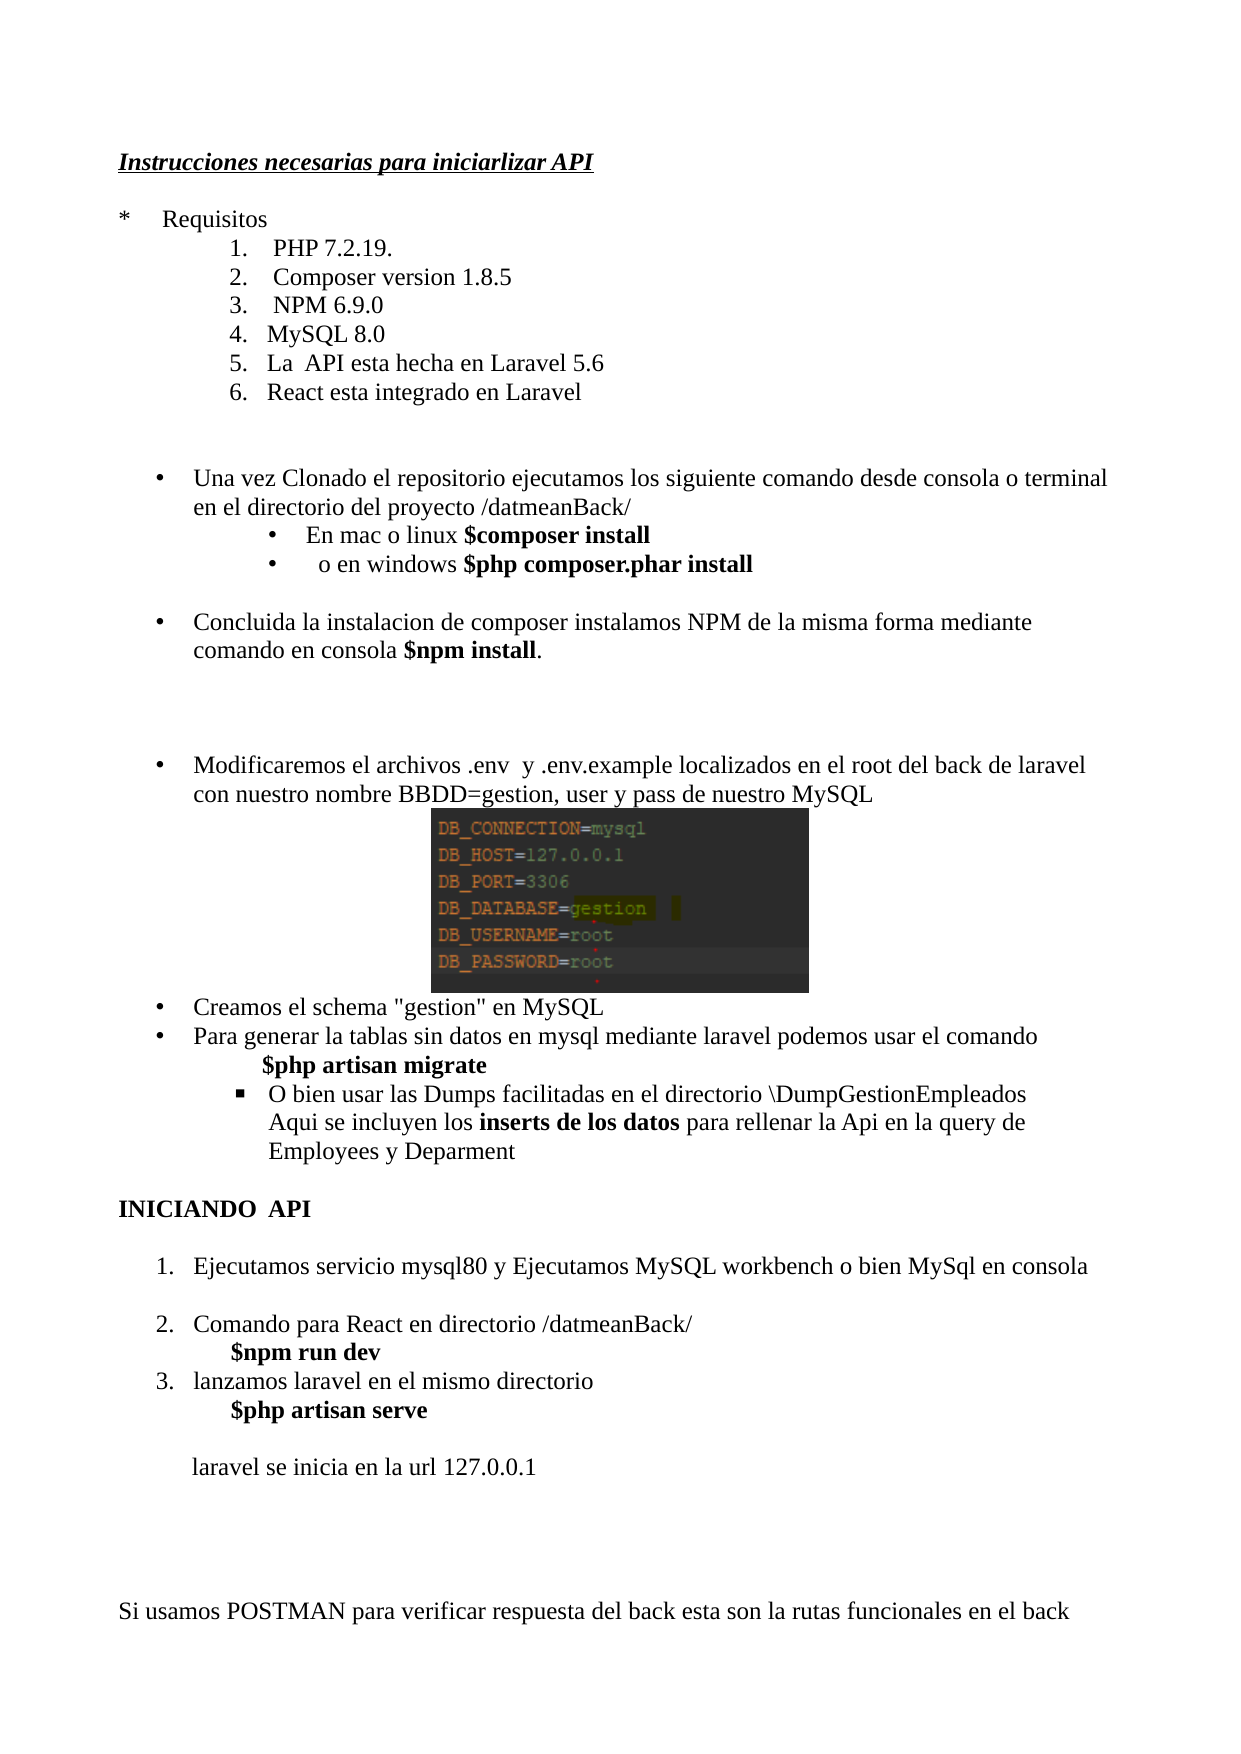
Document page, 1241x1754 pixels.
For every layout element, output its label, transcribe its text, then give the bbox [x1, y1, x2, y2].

list Creamos el schema "gestion" en MySQL [156, 808, 1122, 1021]
text laravel se inicia en la url 127.0.0.1 [118, 1452, 1122, 1481]
list Aqui se incluyen los inserts de los datos para rellenar la Api en la query de Employees y Deparment [231, 1107, 1122, 1165]
list Una vez Clonado el repositorio ejecutamos los siguiente comando desde consola o terminal en el directorio del proyecto /datmeanBack/ [156, 463, 1122, 521]
list NPM 6.9.0 [229, 291, 1122, 319]
list PHP 7.2.19. [229, 233, 1122, 262]
list o en windows $php composer.phar install [268, 549, 1122, 578]
list lanzamos laravel en el mismo directorio [156, 1366, 1122, 1395]
list $php artisan migrate [156, 1050, 1122, 1079]
list Para generar la tablas sin datos en mysql mediante laravel podemos usar el comando [156, 1021, 1122, 1050]
text Instrucciones necesarias para iniciarlizar API [118, 147, 1122, 176]
picture [431, 808, 809, 993]
list Ejecutamos servicio mysql80 y Ejecutamos MySQL workbench o bien MySql en consola [156, 1251, 1122, 1280]
list En mac o linux $composer install [268, 521, 1122, 549]
list Comando para React en directorio /datmeanBack/ [156, 1309, 1122, 1337]
list $npm run dev [193, 1337, 1122, 1366]
text Si usamos POSTMAN para verificar respuesta del back esta son la rutas funcionales en el back [118, 1596, 1122, 1625]
list $php artisan serve [193, 1395, 1122, 1424]
list React esta integrado en Laravel [229, 377, 1122, 406]
list Composer version 1.8.5 [229, 262, 1122, 291]
text INICIANDO API [118, 1194, 1122, 1222]
list Modificaremos el archivos .env y .env.example localizados en el root del back de laravel con nuestro nombre BBDD=gestion, user y pass de nuestro MySQL [156, 751, 1122, 808]
list O bien usar las Dumps facilitadas en el directorio \DumpGestionEmpleados [231, 1079, 1122, 1107]
list Concluida la instalacion de composer instalamos NPM de la misma forma mediante comando en consola $npm install. [156, 607, 1122, 664]
text * Requisitos [118, 204, 1122, 233]
list La API esta hecha en Laravel 5.6 [229, 348, 1122, 377]
list MySQL 8.0 [229, 319, 1122, 348]
